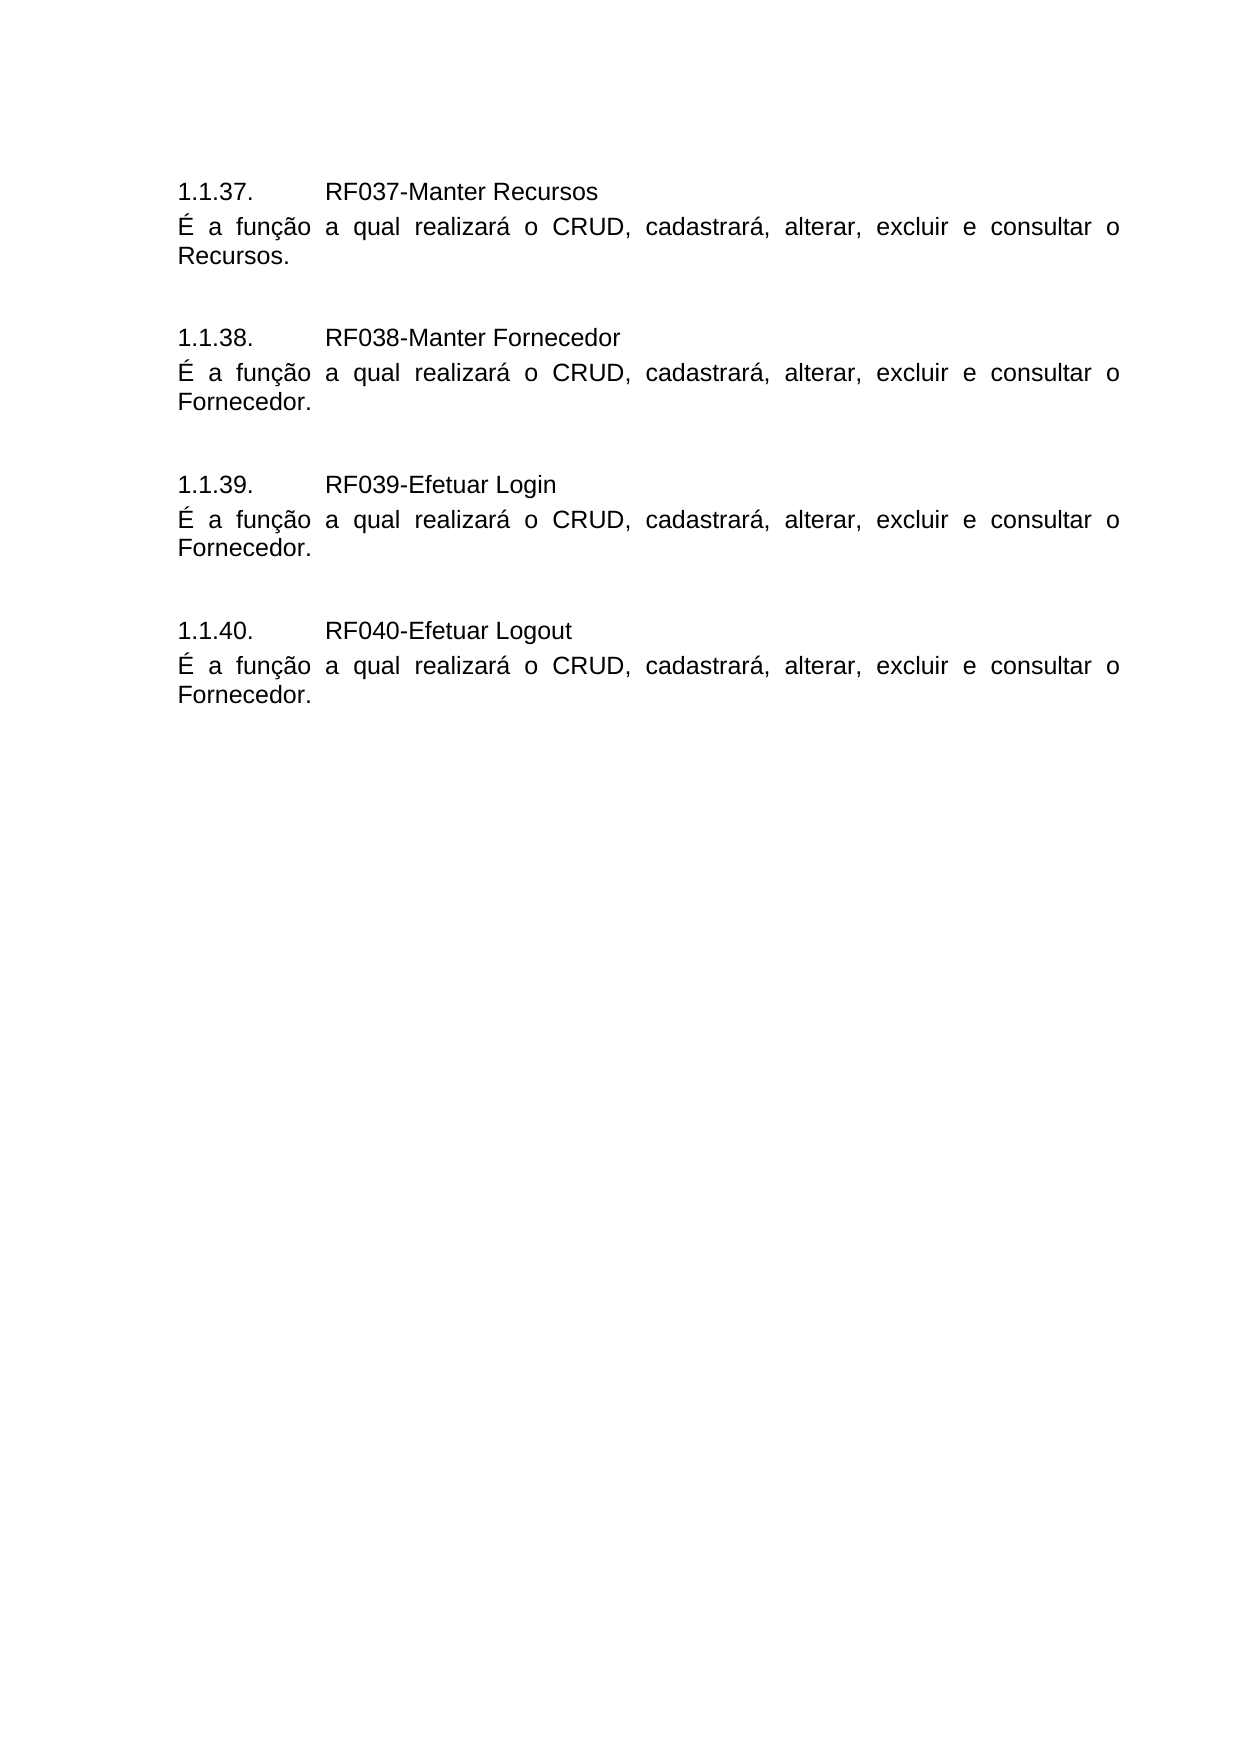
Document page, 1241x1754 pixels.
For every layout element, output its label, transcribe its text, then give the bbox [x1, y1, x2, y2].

text É a função a qual realizará o CRUD, cadastrará, alterar, excluir e consultar o Fornecedor. [177, 358, 1122, 416]
subtitle RF038-Manter Fornecedor [177, 323, 1122, 352]
subtitle RF037-Manter Recursos [177, 177, 1122, 206]
subtitle RF040-Efetuar Logout [177, 616, 1122, 645]
text É a função a qual realizará o CRUD, cadastrará, alterar, excluir e consultar o Fornecedor. [177, 651, 1122, 708]
text É a função a qual realizará o CRUD, cadastrará, alterar, excluir e consultar o Fornecedor. [177, 505, 1122, 562]
text É a função a qual realizará o CRUD, cadastrará, alterar, excluir e consultar o Recursos. [177, 212, 1122, 270]
subtitle RF039-Efetuar Login [177, 470, 1122, 498]
